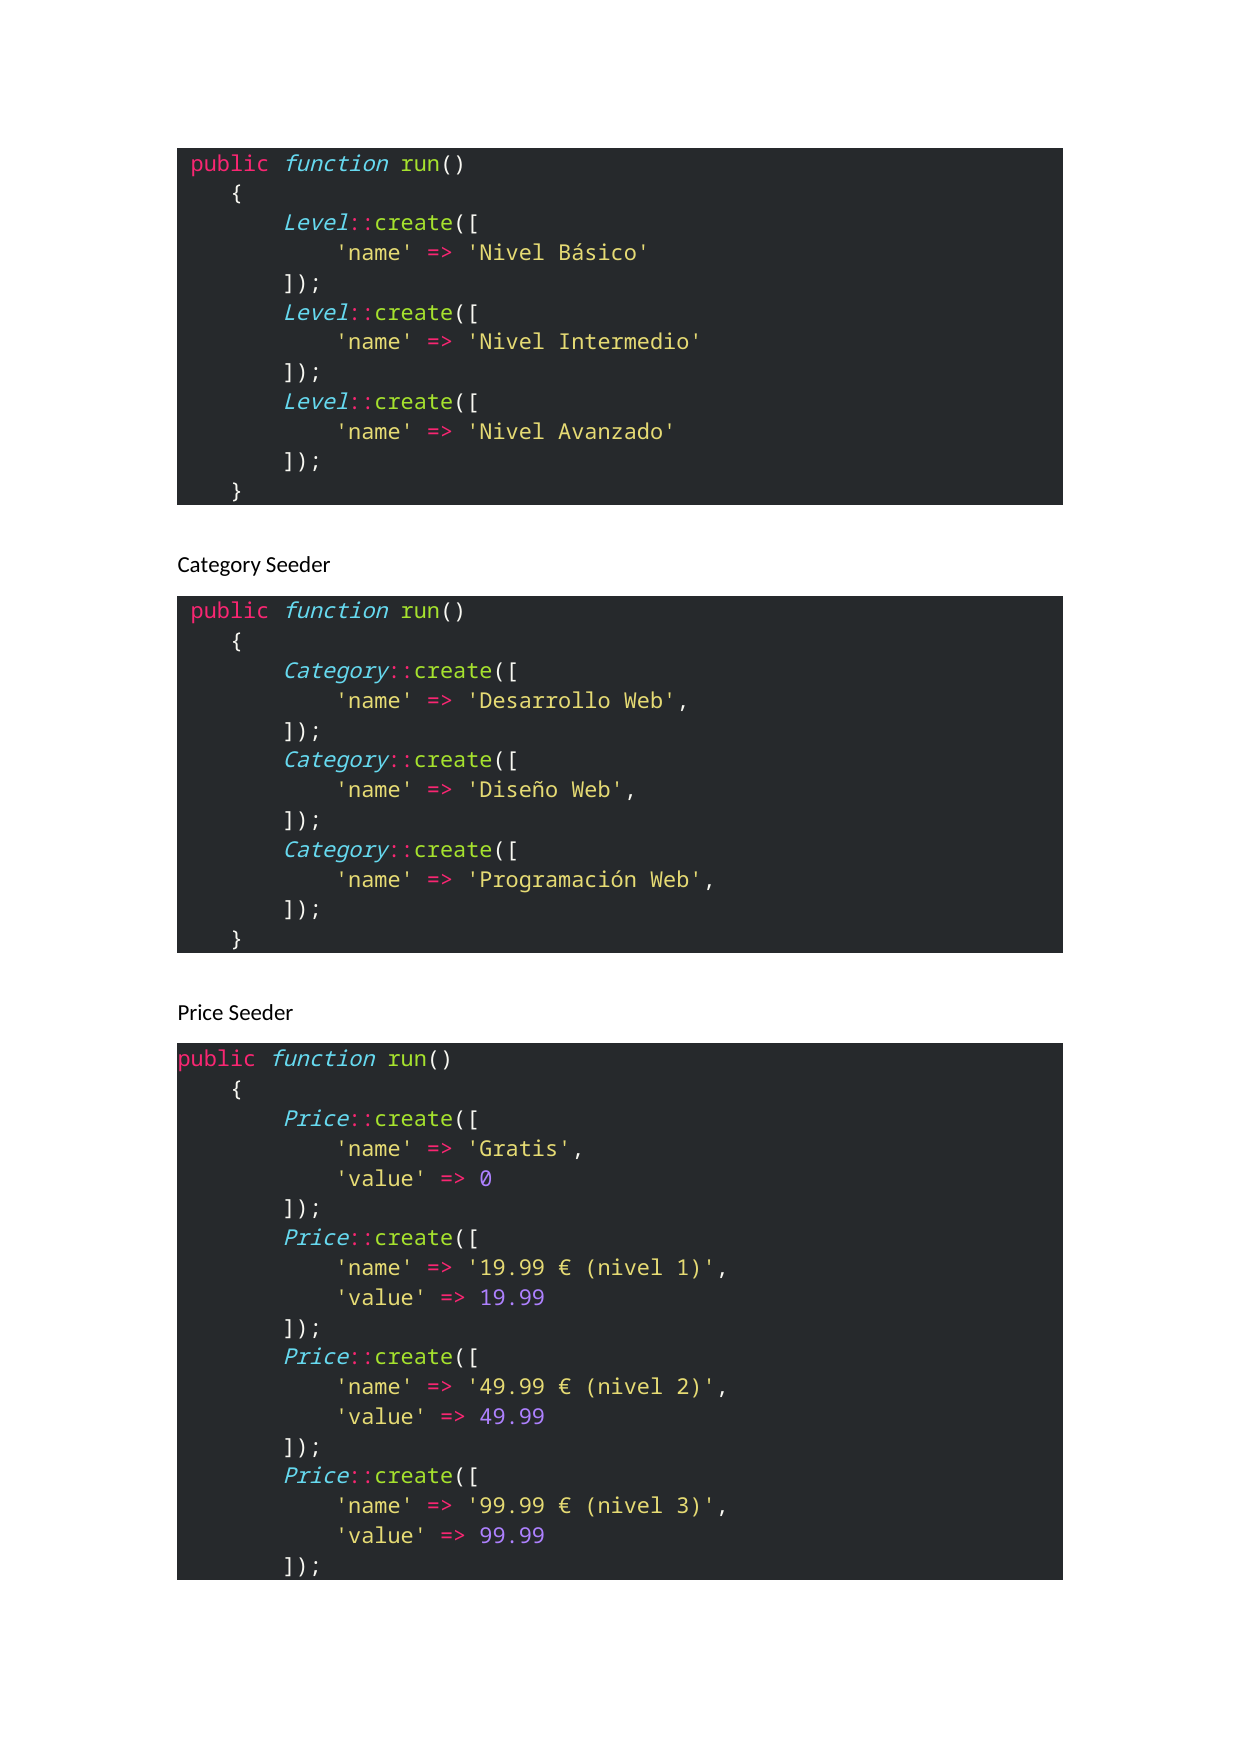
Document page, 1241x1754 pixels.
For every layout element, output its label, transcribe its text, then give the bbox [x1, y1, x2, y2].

text ]); [177, 446, 1063, 475]
text public function run() [177, 1043, 1063, 1073]
text ]); [177, 356, 1063, 386]
text { [177, 177, 1063, 207]
text 'name' => 'Nivel Básico' [177, 237, 1063, 267]
text { [177, 1073, 1063, 1103]
text Price::create([ [177, 1341, 1063, 1371]
text 'name' => 'Diseño Web', [177, 774, 1063, 804]
text Price::create([ [177, 1461, 1063, 1490]
text public function run() [177, 596, 1063, 625]
text Level::create([ [177, 297, 1063, 326]
text 'name' => 'Nivel Intermedio' [177, 326, 1063, 356]
text } [177, 475, 1063, 505]
text Level::create([ [177, 207, 1063, 237]
text 'name' => '99.99 € (nivel 3)', [177, 1490, 1063, 1520]
text Price::create([ [177, 1103, 1063, 1133]
text public function run() [177, 148, 1063, 177]
text 'name' => '19.99 € (nivel 1)', [177, 1252, 1063, 1282]
text Price Seeder [177, 998, 1063, 1026]
text 'value' => 19.99 [177, 1282, 1063, 1312]
text Price::create([ [177, 1222, 1063, 1252]
text 'name' => 'Desarrollo Web', [177, 685, 1063, 715]
text 'value' => 0 [177, 1163, 1063, 1192]
text 'value' => 99.99 [177, 1520, 1063, 1550]
text Category::create([ [177, 834, 1063, 864]
text ]); [177, 1192, 1063, 1222]
text ]); [177, 893, 1063, 923]
text Category::create([ [177, 744, 1063, 774]
text 'name' => 'Gratis', [177, 1133, 1063, 1163]
text ]); [177, 715, 1063, 744]
text ]); [177, 1431, 1063, 1461]
text Level::create([ [177, 386, 1063, 416]
text 'value' => 49.99 [177, 1401, 1063, 1431]
text } [177, 923, 1063, 953]
text Category::create([ [177, 655, 1063, 685]
text 'name' => 'Nivel Avanzado' [177, 416, 1063, 446]
text ]); [177, 804, 1063, 834]
text ]); [177, 1550, 1063, 1580]
text 'name' => '49.99 € (nivel 2)', [177, 1371, 1063, 1401]
text Category Seeder [177, 550, 1063, 578]
text ]); [177, 1312, 1063, 1341]
text 'name' => 'Programación Web', [177, 864, 1063, 893]
text ]); [177, 267, 1063, 297]
text { [177, 625, 1063, 655]
